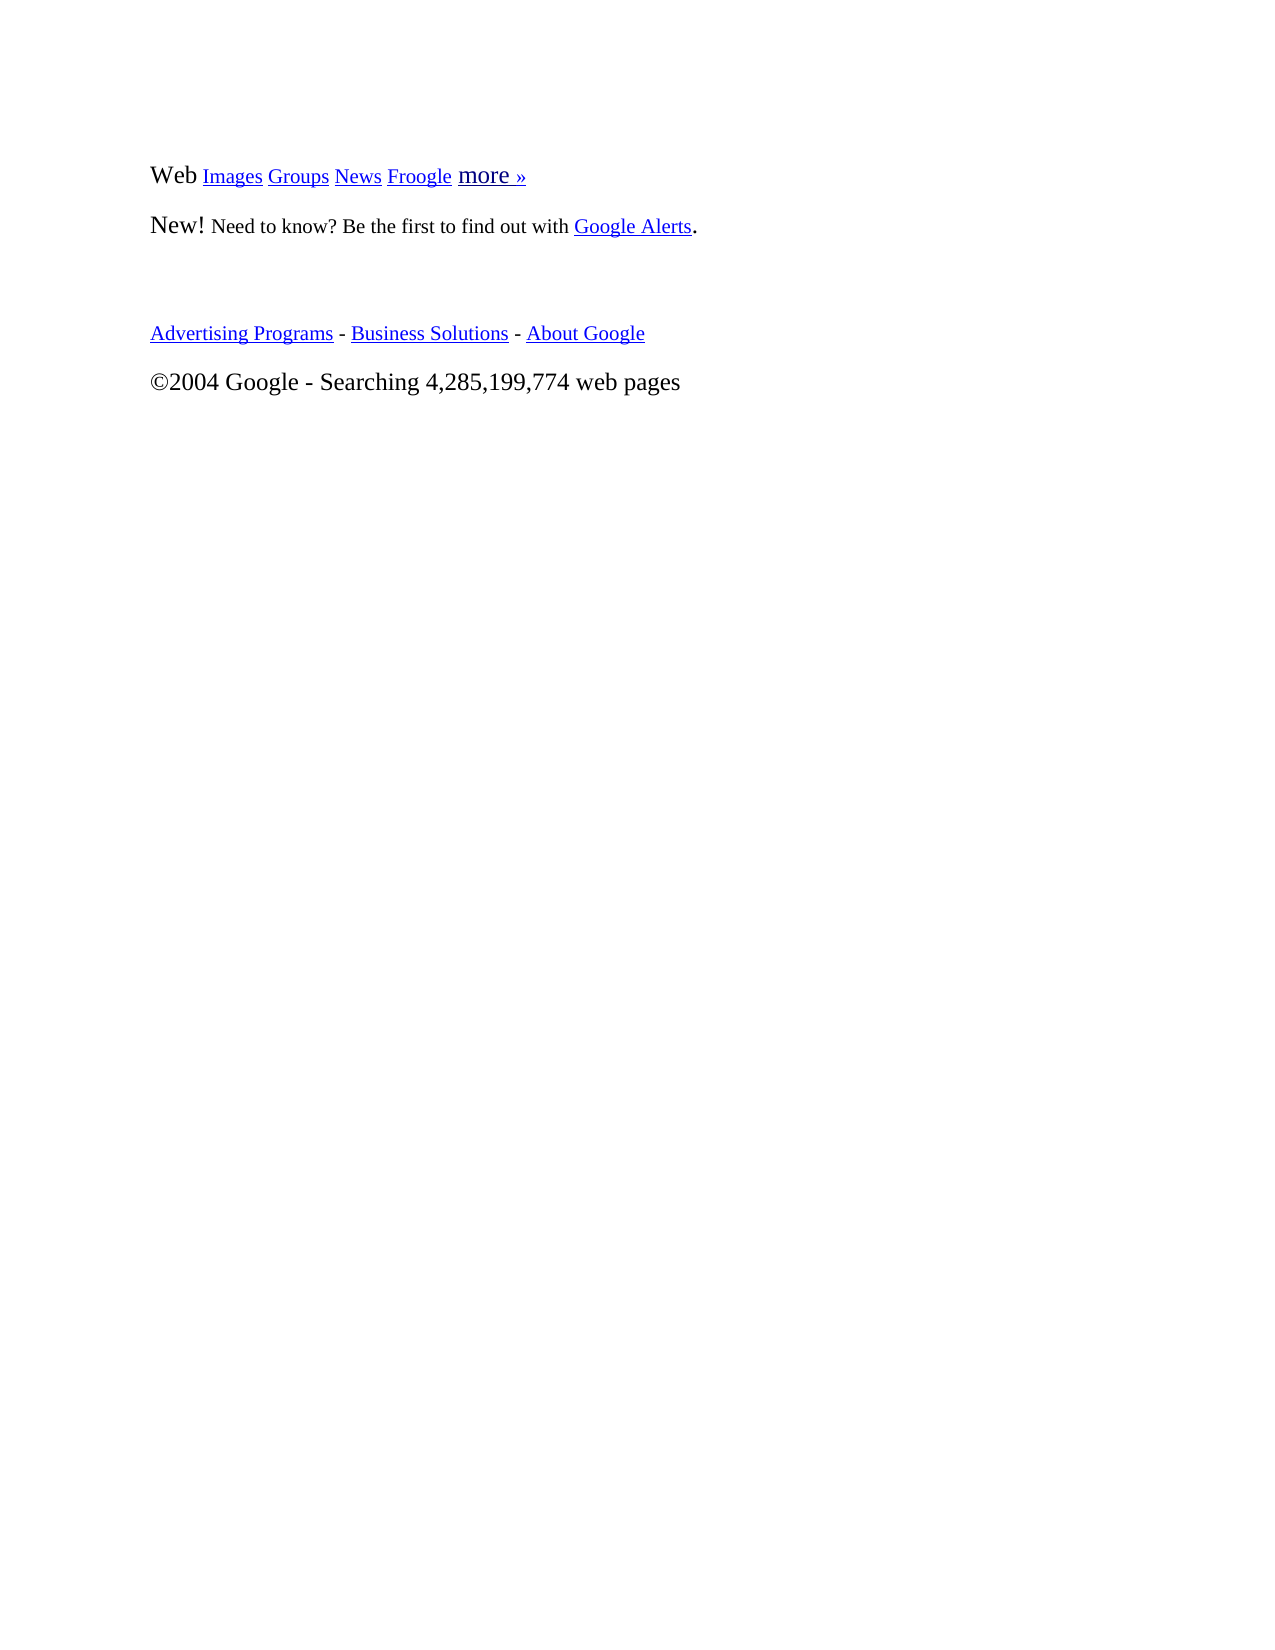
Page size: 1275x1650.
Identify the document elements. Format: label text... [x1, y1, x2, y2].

text Web Images Groups News Froogle more » [150, 160, 1125, 189]
text ©2004 Google - Searching 4,285,199,774 web pages [150, 367, 1125, 395]
text New! Need to know? Be the first to find out with Google Alerts. [150, 210, 1125, 267]
text Advertising Programs - Business Solutions - About Google [150, 288, 1125, 346]
